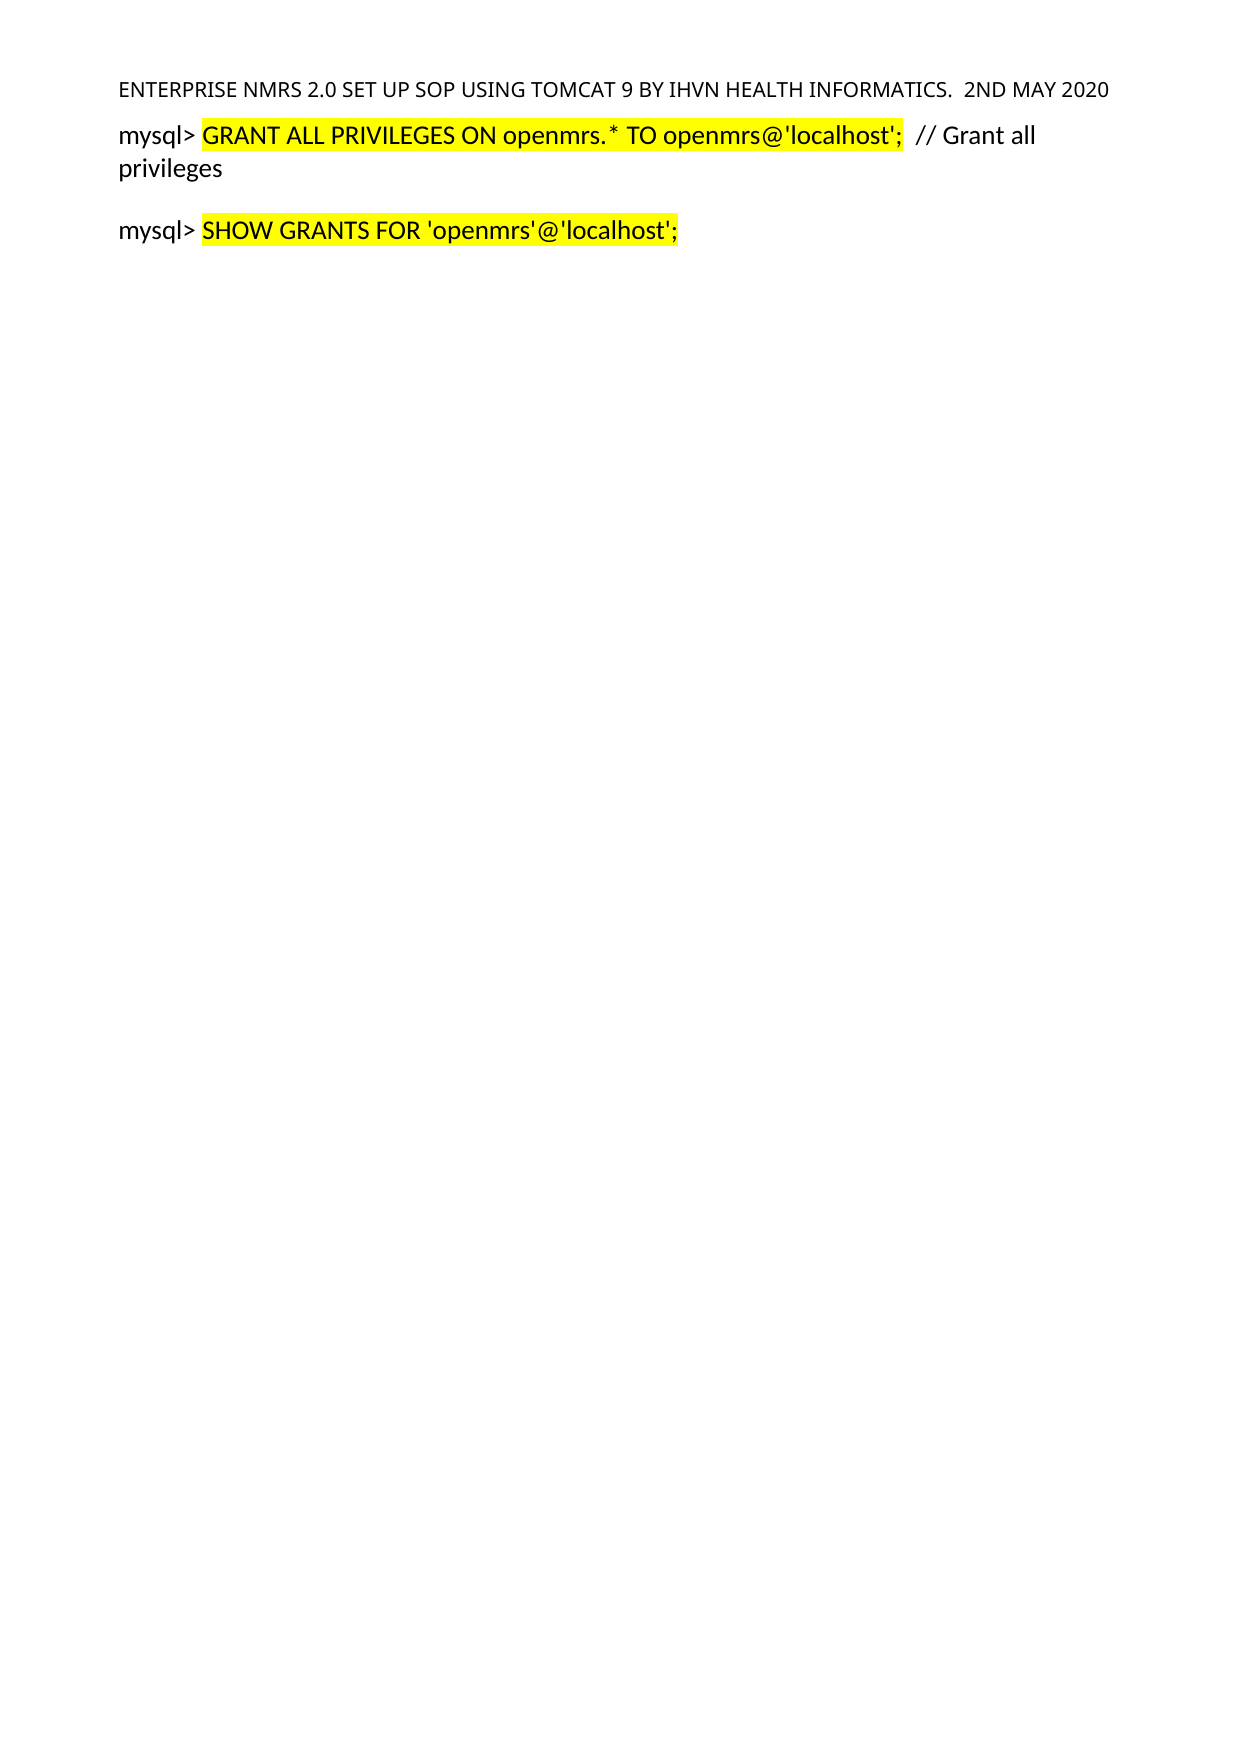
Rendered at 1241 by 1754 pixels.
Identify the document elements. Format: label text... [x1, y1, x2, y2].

text mysql> SHOW GRANTS FOR 'openmrs'@'localhost'; [118, 213, 1122, 246]
text mysql> GRANT ALL PRIVILEGES ON openmrs.* TO openmrs@'localhost'; // Grant all privileges [118, 118, 1122, 184]
